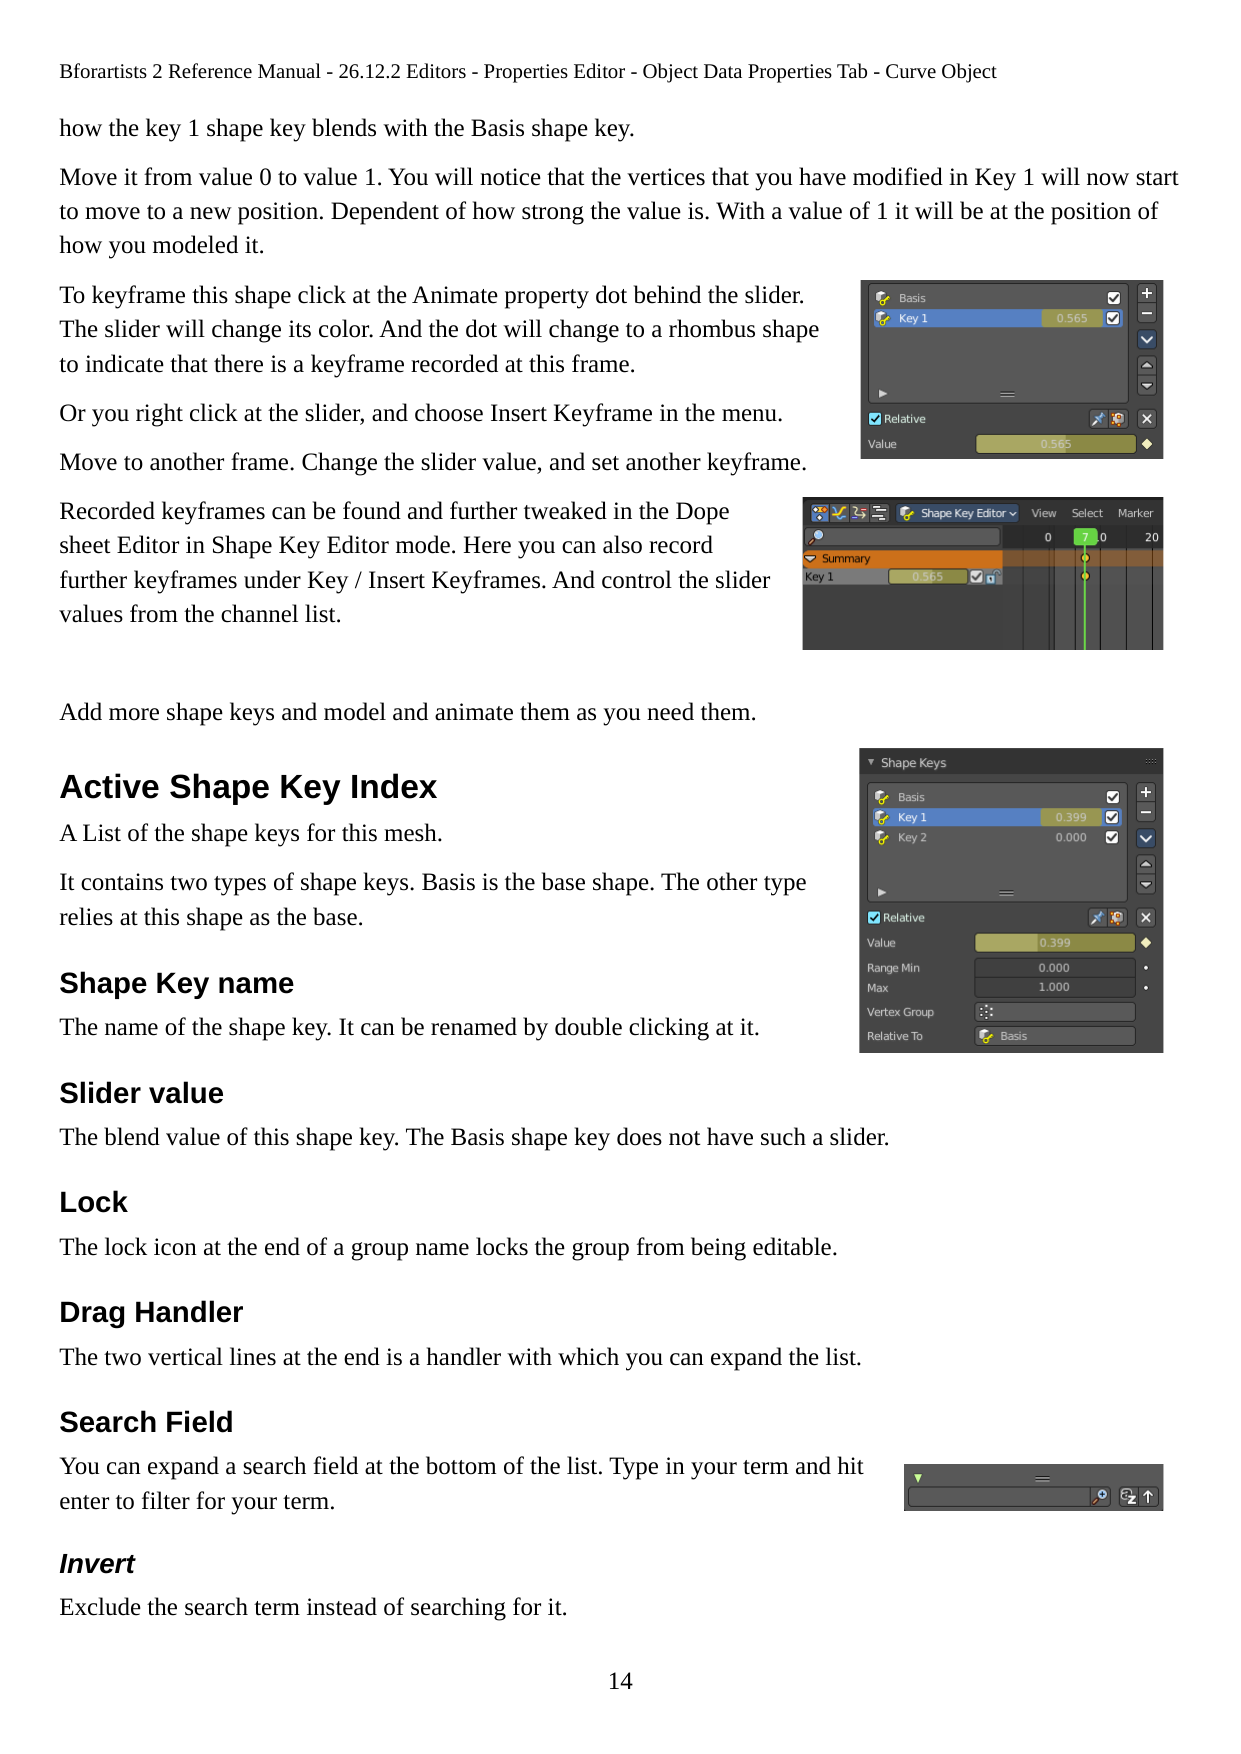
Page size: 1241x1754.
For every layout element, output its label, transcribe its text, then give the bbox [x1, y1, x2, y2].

subtitle Invert [59, 1547, 1181, 1579]
text The name of the shape key. It can be renamed by double clicking at it. [59, 1012, 859, 1041]
subtitle Shape Key name [59, 966, 859, 999]
text It contains two types of shape keys. Basis is the base shape. The other type relies at this shape as the base. [59, 867, 859, 931]
subtitle [1164, 767, 1181, 806]
text how the key 1 shape key blends with the Basis shape key. [59, 113, 1181, 141]
subtitle [1164, 966, 1181, 999]
text Exclude the search term instead of searching for it. [59, 1592, 1181, 1621]
subtitle Slider value [59, 1076, 1181, 1109]
text The two vertical lines at the end is a handler with which you can expand the list. [59, 1342, 1181, 1370]
text Move to another frame. Change the slider value, and set another keyframe. [59, 447, 1181, 476]
text The lock icon at the end of a group name locks the group from being editable. [59, 1232, 1181, 1260]
subtitle Search Field [59, 1405, 1181, 1439]
text To keyframe this shape click at the Animate property dot behind the slider. The slider will change its color. And the dot will change to a rhombus shape to indicate that there is a keyframe recorded at this frame. [59, 280, 860, 377]
text Add more shape keys and model and animate them as you need them. [59, 697, 1181, 726]
picture [904, 1464, 1164, 1511]
subtitle Lock [59, 1185, 1181, 1219]
subtitle Active Shape Key Index [59, 767, 859, 806]
text Move it from value 0 to value 1. You will notice that the vertices that you have modified in Key 1 will now start to move to a new position. Dependent of how strong the value is. With a value of 1 it will be at the position of how you modeled it. [59, 162, 1181, 259]
text Recorded keyframes can be found and further tweaked in the Dope sheet Editor in Shape Key Editor mode. Here you can also record further keyframes under Key / Insert Keyframes. And control the slider values from the channel list. [59, 496, 1181, 628]
picture [859, 748, 1164, 1053]
subtitle Drag Handler [59, 1295, 1181, 1329]
text A List of the shape keys for this mesh. [59, 818, 859, 847]
picture [802, 497, 1164, 650]
text Or you right click at the slider, and choose Insert Keyframe in the menu. [59, 398, 860, 426]
picture [860, 280, 1164, 459]
text You can expand a search field at the bottom of the list. Type in your term and hit enter to filter for your term. [59, 1451, 1181, 1515]
text The blend value of this shape key. The Basis shape key does not have such a slider. [59, 1122, 1181, 1151]
